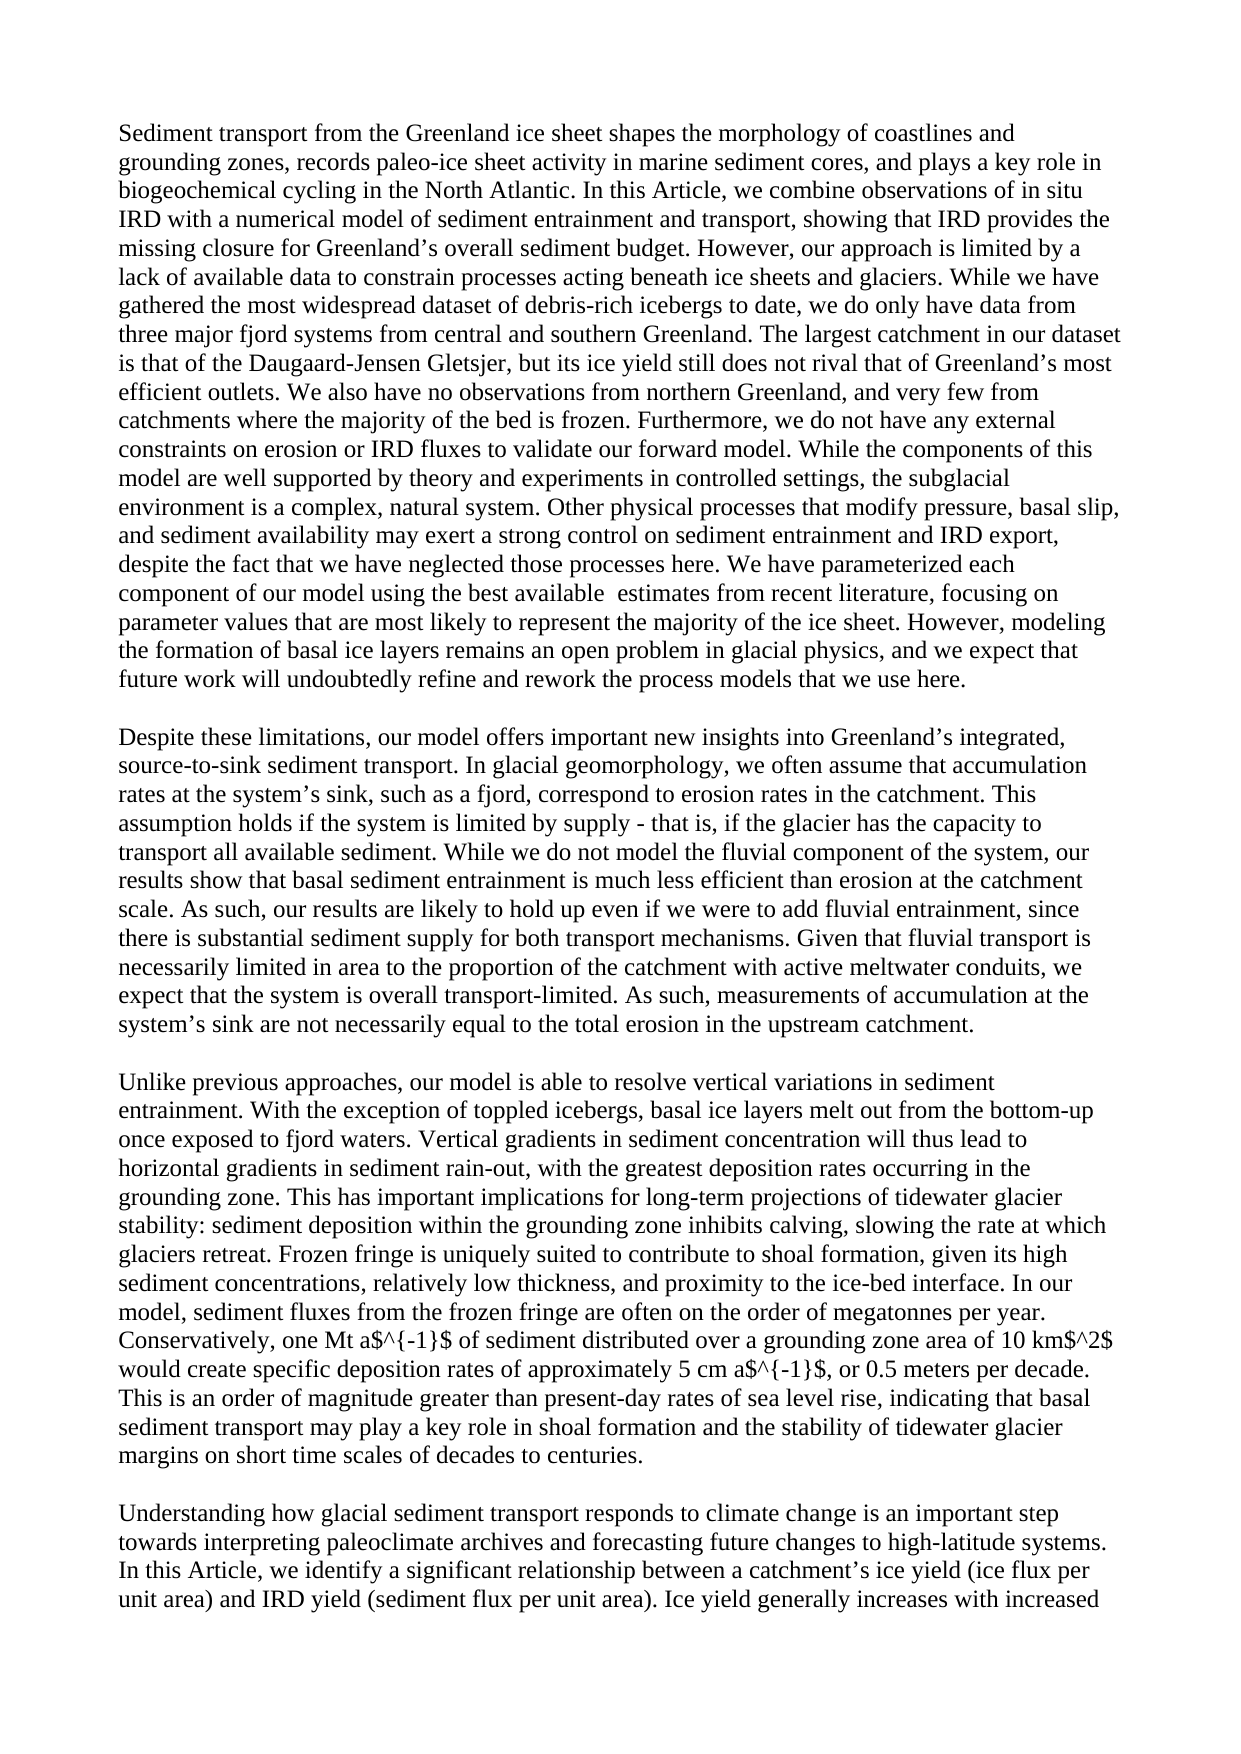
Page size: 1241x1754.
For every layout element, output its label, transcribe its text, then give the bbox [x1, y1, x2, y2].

text Despite these limitations, our model offers important new insights into Greenland’s integrated, source-to-sink sediment transport. In glacial geomorphology, we often assume that accumulation rates at the system’s sink, such as a fjord, correspond to erosion rates in the catchment. This assumption holds if the system is limited by supply - that is, if the glacier has the capacity to transport all available sediment. While we do not model the fluvial component of the system, our results show that basal sediment entrainment is much less efficient than erosion at the catchment scale. As such, our results are likely to hold up even if we were to add fluvial entrainment, since there is substantial sediment supply for both transport mechanisms. Given that fluvial transport is necessarily limited in area to the proportion of the catchment with active meltwater conduits, we expect that the system is overall transport-limited. As such, measurements of accumulation at the system’s sink are not necessarily equal to the total erosion in the upstream catchment. [118, 722, 1122, 1038]
text Understanding how glacial sediment transport responds to climate change is an important step towards interpreting paleoclimate archives and forecasting future changes to high-latitude systems. In this Article, we identify a significant relationship between a catchment’s ice yield (ice flux per unit area) and IRD yield (sediment flux per unit area). Ice yield generally increases with increased [118, 1498, 1122, 1613]
text Sediment transport from the Greenland ice sheet shapes the morphology of coastlines and grounding zones, records paleo-ice sheet activity in marine sediment cores, and plays a key role in biogeochemical cycling in the North Atlantic. In this Article, we combine observations of in situ IRD with a numerical model of sediment entrainment and transport, showing that IRD provides the missing closure for Greenland’s overall sediment budget. However, our approach is limited by a lack of available data to constrain processes acting beneath ice sheets and glaciers. While we have gathered the most widespread dataset of debris-rich icebergs to date, we do only have data from three major fjord systems from central and southern Greenland. The largest catchment in our dataset is that of the Daugaard-Jensen Gletsjer, but its ice yield still does not rival that of Greenland’s most efficient outlets. We also have no observations from northern Greenland, and very few from catchments where the majority of the bed is frozen. Furthermore, we do not have any external constraints on erosion or IRD fluxes to validate our forward model. While the components of this model are well supported by theory and experiments in controlled settings, the subglacial environment is a complex, natural system. Other physical processes that modify pressure, basal slip, and sediment availability may exert a strong control on sediment entrainment and IRD export, despite the fact that we have neglected those processes here. We have parameterized each component of our model using the best available estimates from recent literature, focusing on parameter values that are most likely to represent the majority of the ice sheet. However, modeling the formation of basal ice layers remains an open problem in glacial physics, and we expect that future work will undoubtedly refine and rework the process models that we use here. [118, 118, 1122, 693]
text Unlike previous approaches, our model is able to resolve vertical variations in sediment entrainment. With the exception of toppled icebergs, basal ice layers melt out from the bottom-up once exposed to fjord waters. Vertical gradients in sediment concentration will thus lead to horizontal gradients in sediment rain-out, with the greatest deposition rates occurring in the grounding zone. This has important implications for long-term projections of tidewater glacier stability: sediment deposition within the grounding zone inhibits calving, slowing the rate at which glaciers retreat. Frozen fringe is uniquely suited to contribute to shoal formation, given its high sediment concentrations, relatively low thickness, and proximity to the ice-bed interface. In our model, sediment fluxes from the frozen fringe are often on the order of megatonnes per year. Conservatively, one Mt a$^{-1}$ of sediment distributed over a grounding zone area of 10 km$^2$ would create specific deposition rates of approximately 5 cm a$^{-1}$, or 0.5 meters per decade. This is an order of magnitude greater than present-day rates of sea level rise, indicating that basal sediment transport may play a key role in shoal formation and the stability of tidewater glacier margins on short time scales of decades to centuries. [118, 1067, 1122, 1469]
